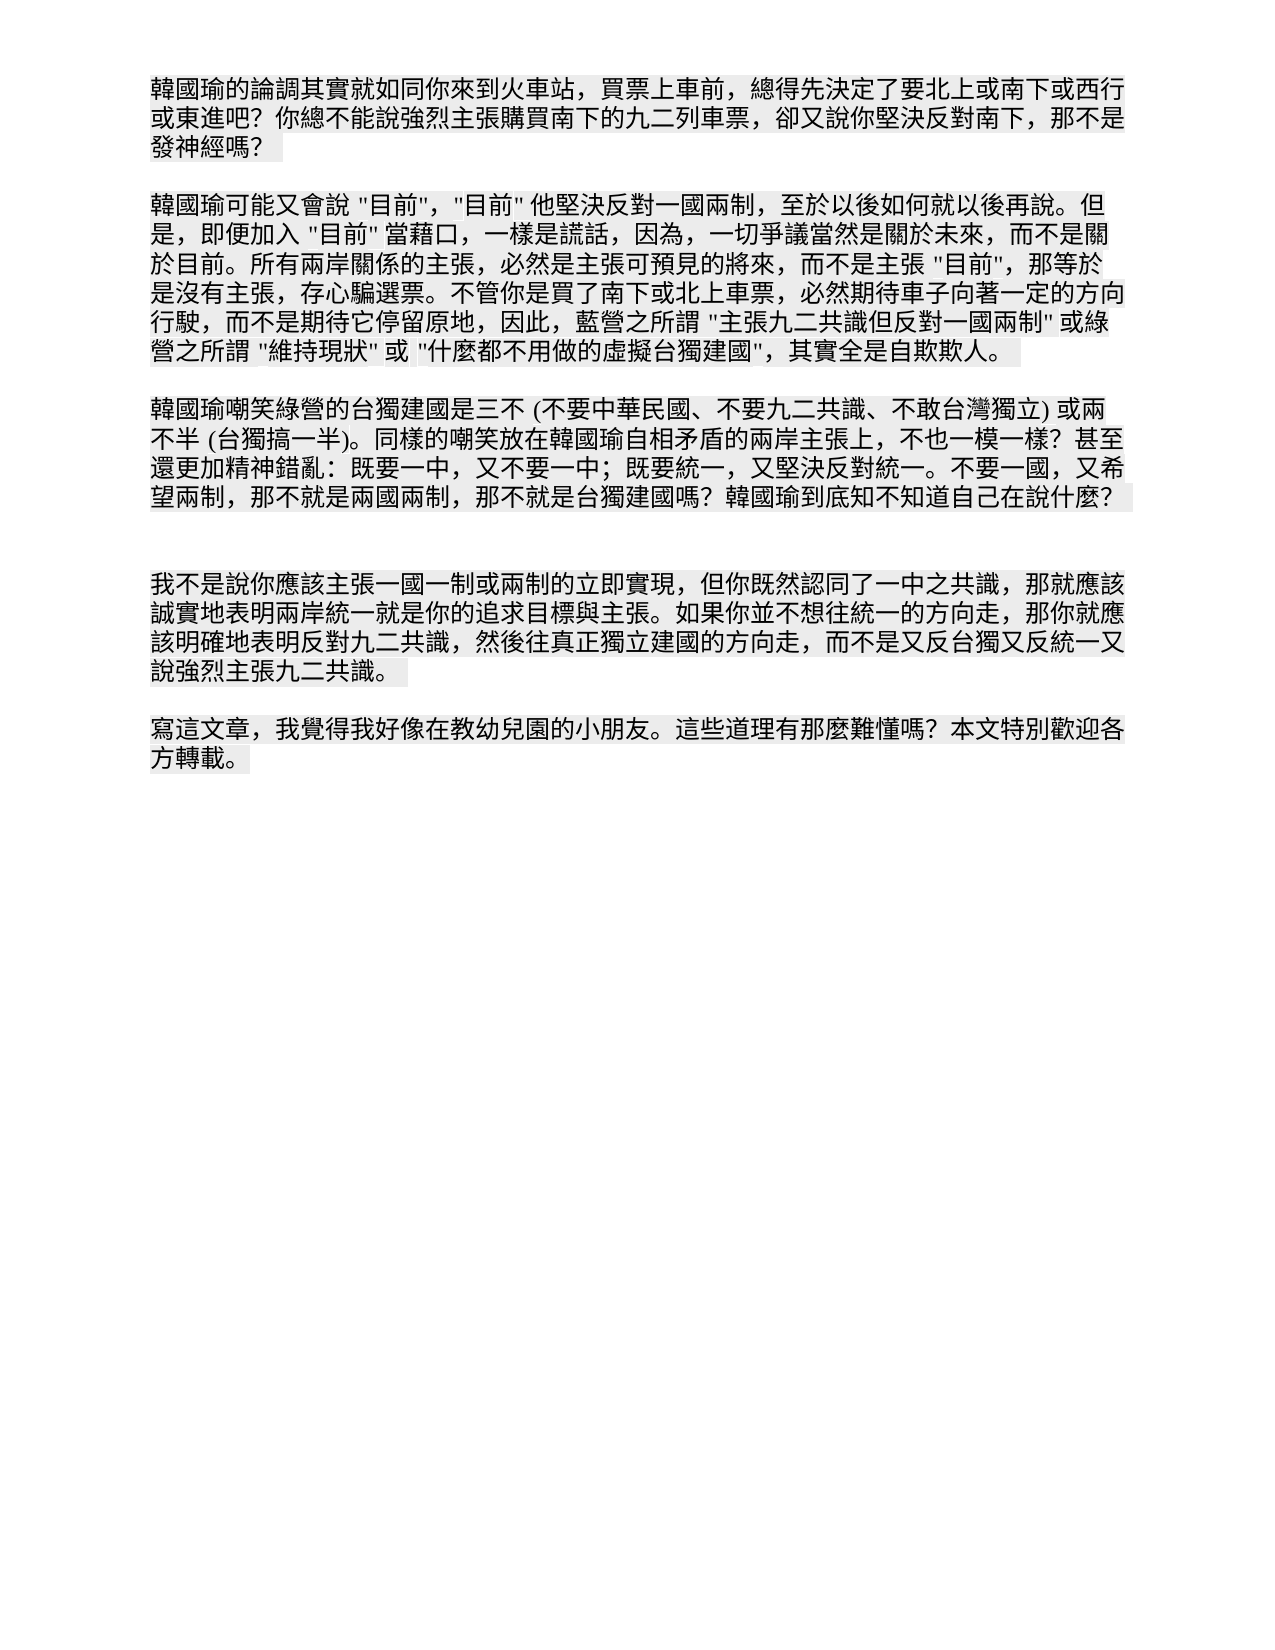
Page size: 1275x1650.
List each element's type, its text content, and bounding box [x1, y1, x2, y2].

text 卡韓政變 (84)：說好的唯真不破呢？ 陳真 2019. 06. 16. 底下文章 "韓國瑜主張兩岸一國一制" 是 4 月14 日寫的，我特別把它收錄在此，無須再重寫一次。 昨天 (6月15日)，韓國瑜提到「今日香港，明日台灣」完全不可能。韓國瑜強調，有人說韓國瑜接受一國兩制，「胡說八道！我甚麼時候說過？」，「我跟大家保證，一國兩制絕對不會在台灣這個土地上實現。台灣不可能一國兩制， 除非、除非、除非、Over my dead body (踩過我的屍體)」。也就是說，韓國瑜寧願死也絕不贊成一國兩制。 韓國瑜平常強調："政治語言，唯真不破"。韓的言行，純 "真" 含量高達 99%，但在兩岸關係上卻一點也不真。然而，這 "不真" 的 1%卻事關成敗，極端重要，因為倘若他真的想要實現他的基本政見，亦即打破台灣與世界的一切隔閡，讓貨出得去，人和錢進得來，恰恰就必須在這一點上較真。 如果韓真的反對一國兩制，那麼，他就不應該一再表示他 "強烈支持九二共識"。因為九二共識指的就是 "一中各表"，不管你怎麼各表，基本核心共識就是兩岸同屬一中。簡單說就是同屬一個家庭。韓選高雄市長時自己也曾說過，"兩岸你儂我儂，是一種指腹為婚的關係"。也就是說，非君不嫁，非卿不娶，將來是早已註定要結婚共組一個家庭的。但他現在卻又說：死也不嫁，寧死不娶。這不是很莫名其妙嗎？倘若真是如此，那他的兩岸主張到底和綠營有何不同？完全一樣不是嗎？ 並非說你馬上就得婚嫁，而是說你若承認九二共識，意味著這門婚事已經定了，剩下的就只是何時選個黃道吉日小倆口共組家庭。反之，如果你抵死反對這門婚事，那你的所謂 "強烈支持九二共識"，就是一句謊言。 我知道兩岸統一在過去二十多年來已經被妖魔化得很徹底；誰主張統一，誰就是全民公敵，很難勝選。但是，弔詭之處也正是在此：倘若你為了勝選而屈從現狀之妖魔化，事實上你也根本不可能改變台灣日益沉淪破敗、自我封鎖的現狀。 問題是，台灣還有多少時間可以虛耗沉淪？時間不等人，而且拖越久對台灣越不利。你想，要不是李登輝那個人渣大貪官大台奸在二十幾年前推出戒急用忍的鎖國政策，當年如果和對岸展開統一之旅，台灣今天的經濟發展以及台灣人在大陸發展進程中的政治經濟影響力，根本難以限量。以當年的台灣財力和各界人才素質與數量之多，幾乎可以買下且主導大陸一大半的產業和各項社會發展。 仍然還是那句肺腑之言：時間不等人，機會稍縱即逝。而且，貧窮與落敗相對而言都還只是一個小問題，怕是稍有不慎，便是兵戎相見，烽火漫天。而我長年以來一直想釐清的一個根本問題就是：這究竟會不會是美國所計畫的最後一步棋，讓台灣成為拖垮大陸邁向世界第一強國的棋子和武器？ 各位不妨想想南斯拉夫，想想巴爾幹半島，想想利比亞，想想烏克蘭，想像那些美國所染指的諸多人間煉獄，究竟帝國所圖為何？ 就大陸而言，他忙著和美國拼命就已自顧不暇，不會有更多心力在乎台灣人生活如何。大陸也不會急著想要統一，他只希望不獨就好，台灣自然就會慢慢爛，爛到最後就讓祖國來拯救台灣人於水火；或是越來越混亂，亂到最後脫了軌亂了套，大陸就只好來個武統。一個被武統的台灣，勢必得埋下更多根本不必要的仇恨；要是又不設防，任人挑撥，勢必永無寧日。 因此，就選舉現實而言，為了贏得勝選，關於兩岸統一某種程度的刻意模糊也許是必要的 (柯文哲在這點上比較奸詐狡猾)，但是像韓國瑜這樣把話講得死無退路，恐怕各方都不討好。我是急統，聽了很堵爛，難道綠營的人會蠢到真的相信韓是個台獨？進而投票相挺？所謂中間選民，恐怕也不至於能因此拉到多少票。倒不如大方承認統一主張，但設下時間因素與前提要件，而不是把自己打扮得比綠還綠，比綠還像個台獨義勇軍。 ==================== 韓國瑜主張兩岸一國一制 陳真 2019. 04. 14. 韓國瑜主張兩岸一國一制。真的嗎？我不知道，不過這是他自己公開說的。 韓國瑜說，他 "強烈主張九二共識"，但他卻又 "摸著心臟" 發誓 說他反對一國兩制，甚至還要求大家看進他的 "靈魂深處"，相信他真的反對兩岸一國兩制。如果這些話當真，那麼，唯一的結論就是他就連靈魂深處都主張兩岸一國一制。 為什麼呢？因為九二共識的核心概念就是 "一個中國"。你表你的，我表我的，但不管怎麼表，兩岸共識就是同屬一個中國，追求兩岸統一。不管誰統誰，都是要統一在一個中國底下。既然韓 "強烈主張九二共識"，意思就是說他強烈主張一個中國。一個中國底下有可能一制，也可能兩制，既然他反對兩制，剩下的唯一可能就是一國一制。老實說，這也是我的主張。我不明白一個國家幹嘛要分成兩種制度？過渡可以，但終究還是應該得回到一國一制。 我上面的推論哪裏有錯呢？一個人絕不可能一方面強烈主張九二共識，另一方面卻又堅決反對兩岸同屬一中。這就好像兩人立下婚約，新娘表明非君不嫁，你儂我儂，永浴愛河，但她卻又說："我現在摸著心臟，請大家看著我的眼睛，看著我的靈魂深處，我堅決反對一個家庭！" 天底下有這種婚約嗎？至於潛台詞則是 "我只是想要發大財" 而已。你說，這不就是金光黨仙人跳嗎？ 我相信韓國瑜一定會否認他主張兩岸一國一制。為什麼呢？因為想騙選票。但是，台灣人難道還想再這樣繼續不明不白自欺欺人地折騰虛耗下去？都已經虛耗了半個多世紀不是嗎？從蔣介石的什麼 "一年準備，兩年反攻，三年掃蕩，五年成功" 的武統論，再到蔣經國的反攻大陸解救同胞的政治反攻，一直到老賊李登輝的 "三民主義統一中國"，接著換成更為虛幻更無可行性與正當性的台獨建國上場，繼續政治操弄騙選票二十多年。到底有完沒完？ 我能理解一國兩制在島內長年被美日殖民政治給污名化、妖魔化，從而變成一種完全無法訴諸任何理性討論的票房毒藥，一種敗德的叛國訴求；誰敢如此主張，誰就是全民公敵，成為所謂 "賣國賊"。綠營最近就給韓國瑜扣上了這樣一頂 "賣國賊" 的大帽子。因此，我能體會韓國瑜為了勝選的苦衷，但有必要也跟著妖魔化一國兩制嗎？ 在我看來，相較於兩岸前途之長遠發展，島內選舉輸贏其實無關大局。世界進展如此迅速，時光飛逝而去，別再虛耗，別再騙了。獨也騙，統也騙，大家全都在說謊，都半個多世紀了，夠了！該是面對現實的攤牌一刻到了。要統要獨，大家把話講清楚，找出一個大方向來，而不是一再政治操弄，一再自欺欺人。 韓國瑜的論調其實就如同你來到火車站，買票上車前，總得先決定了要北上或南下或西行或東進吧？你總不能說強烈主張購買南下的九二列車票，卻又說你堅決反對南下，那不是發神經嗎？ 韓國瑜可能又會說 "目前"，"目前" 他堅決反對一國兩制，至於以後如何就以後再說。但是，即便加入 "目前" 當藉口，一樣是謊話，因為，一切爭議當然是關於未來，而不是關於目前。所有兩岸關係的主張，必然是主張可預見的將來，而不是主張 "目前"，那等於是沒有主張，存心騙選票。不管你是買了南下或北上車票，必然期待車子向著一定的方向行駛，而不是期待它停留原地，因此，藍營之所謂 "主張九二共識但反對一國兩制" 或綠營之所謂 "維持現狀" 或 "什麼都不用做的虛擬台獨建國"，其實全是自欺欺人。 韓國瑜嘲笑綠營的台獨建國是三不 (不要中華民國、不要九二共識、不敢台灣獨立) 或兩不半 (台獨搞一半)。同樣的嘲笑放在韓國瑜自相矛盾的兩岸主張上，不也一模一樣？甚至還更加精神錯亂：既要一中，又不要一中；既要統一，又堅決反對統一。不要一國，又希望兩制，那不就是兩國兩制，那不就是台獨建國嗎？韓國瑜到底知不知道自己在說什麼？ 我不是說你應該主張一國一制或兩制的立即實現，但你既然認同了一中之共識，那就應該誠實地表明兩岸統一就是你的追求目標與主張。如果你並不想往統一的方向走，那你就應該明確地表明反對九二共識，然後往真正獨立建國的方向走，而不是又反台獨又反統一又說強烈主張九二共識。 寫這文章，我覺得我好像在教幼兒園的小朋友。這些道理有那麼難懂嗎？本文特別歡迎各方轉載。 [150, 75, 1125, 774]
